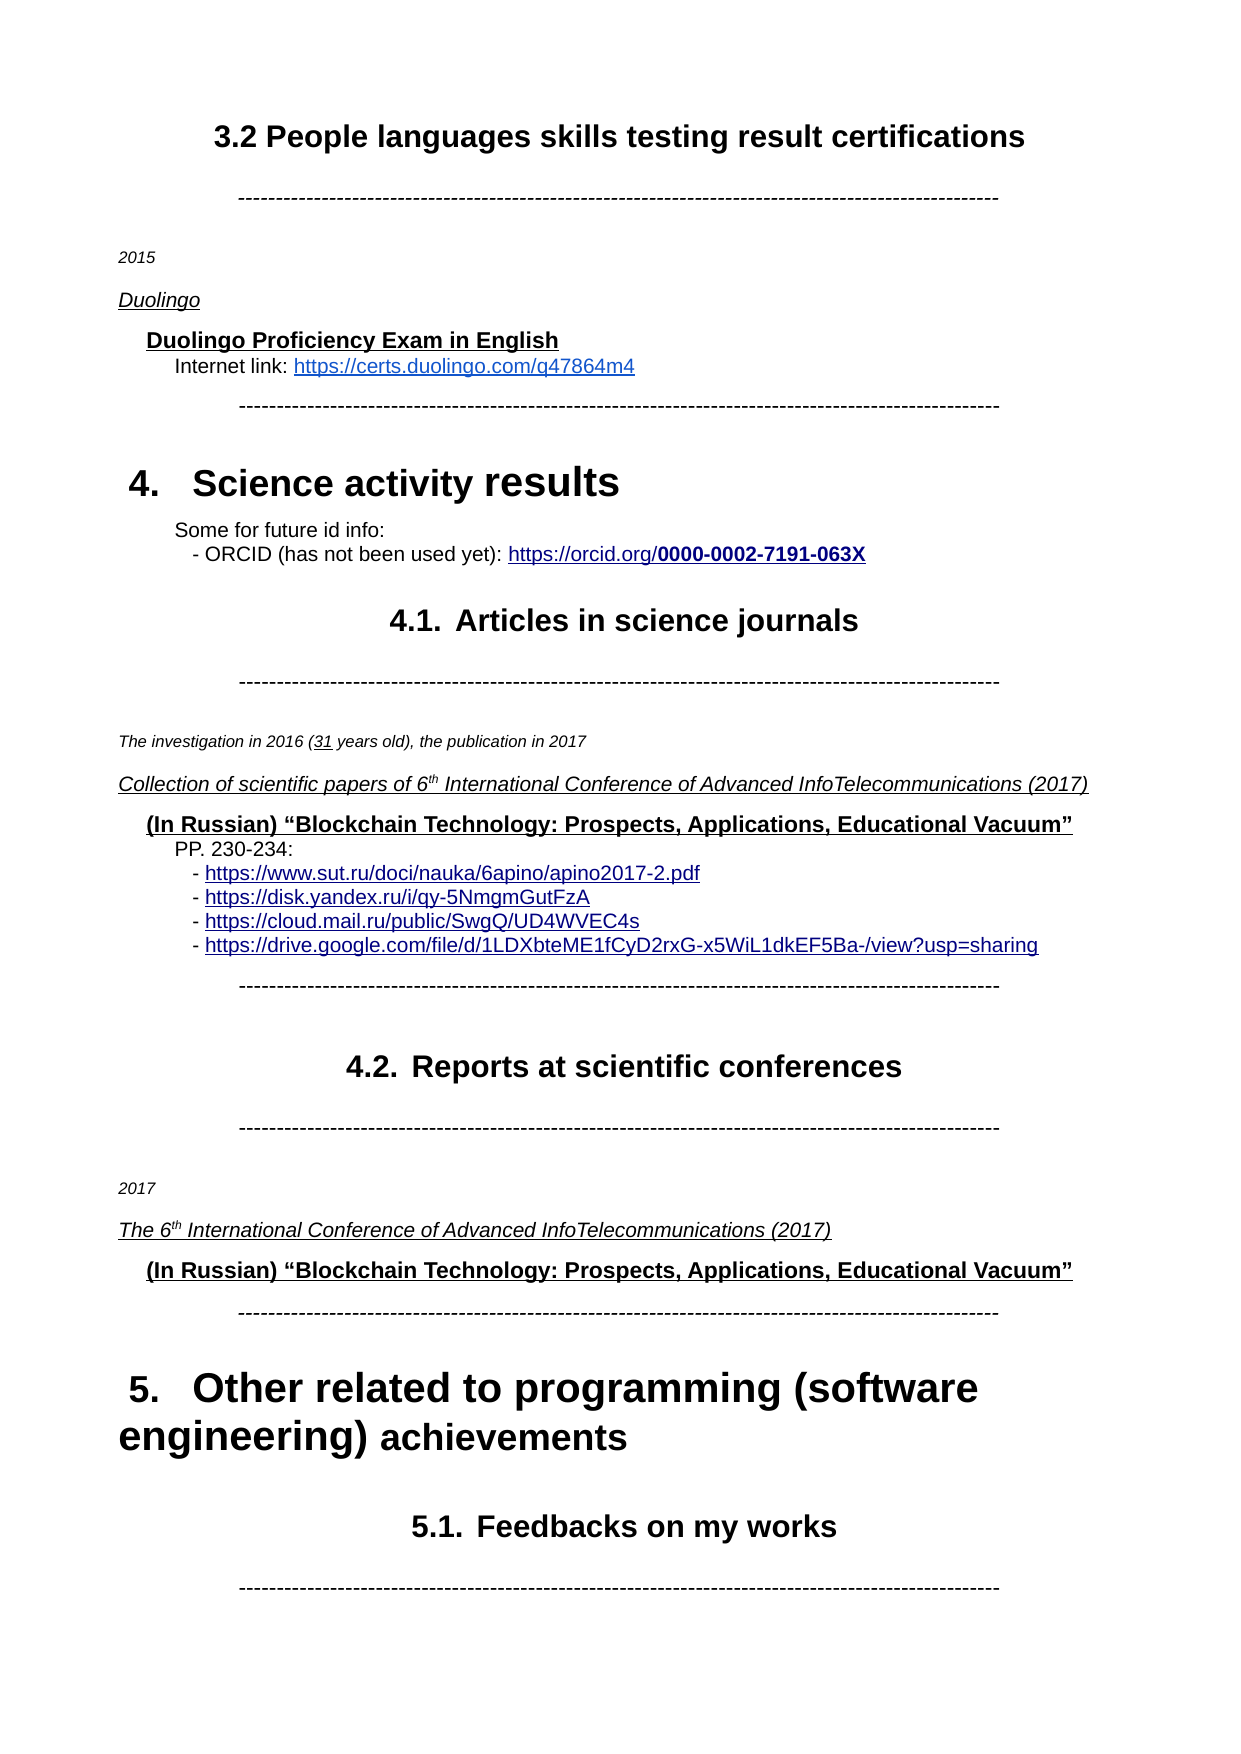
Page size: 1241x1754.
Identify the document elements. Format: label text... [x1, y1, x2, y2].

text - https://disk.yandex.ru/i/qy-5NmgmGutFzA [118, 885, 1122, 909]
text Some for future id info: [118, 518, 1122, 542]
text - ORCID (has not been used yet): https://orcid.org/0000-0002-7191-063X [118, 542, 1122, 566]
subtitle Science activity results [118, 458, 1122, 506]
subtitle Other related to programming (software engineering) achievements [118, 1364, 1122, 1460]
subtitle Reports at scientific conferences [118, 1048, 1122, 1084]
text 2017 [118, 1178, 1122, 1198]
text Duolingo Proficiency Exam in English [118, 327, 1122, 353]
text Internet link: https://certs.duolingo.com/q47864m4 [118, 353, 1122, 377]
text ---------------------------------------------------------------------------------------------------- [118, 972, 1122, 998]
text ---------------------------------------------------------------------------------------------------- [118, 1114, 1122, 1141]
text 2015 [118, 248, 1122, 267]
text ---------------------------------------------------------------------------------------------------- [118, 184, 1122, 210]
text The investigation in 2016 (31 years old), the publication in 2017 [118, 732, 1122, 751]
text ---------------------------------------------------------------------------------------------------- [118, 668, 1122, 694]
text (In Russian) “Blockchain Technology: Prospects, Applications, Educational Vacuum” [118, 1257, 1122, 1284]
text Duolingo [118, 288, 1122, 312]
subtitle 3.2 People languages skills testing result certifications [118, 118, 1122, 154]
text - https://www.sut.ru/doci/nauka/6apino/apino2017-2.pdf [118, 861, 1122, 885]
text ---------------------------------------------------------------------------------------------------- [118, 1574, 1122, 1601]
text The 6th International Conference of Advanced InfoTelecommunications (2017) [118, 1218, 1122, 1242]
text Collection of scientific papers of 6th International Conference of Advanced InfoTelecommunications (2017) [118, 772, 1122, 796]
text ---------------------------------------------------------------------------------------------------- [118, 392, 1122, 419]
subtitle Feedbacks on my works [118, 1508, 1122, 1544]
subtitle Articles in science journals [118, 602, 1122, 638]
text - https://cloud.mail.ru/public/SwgQ/UD4WVEC4s [118, 909, 1122, 933]
text ---------------------------------------------------------------------------------------------------- [118, 1299, 1122, 1325]
text PP. 230-234: [118, 837, 1122, 861]
text - https://drive.google.com/file/d/1LDXbteME1fCyD2rxG-x5WiL1dkEF5Ba-/view?usp=sharing [118, 933, 1122, 957]
text (In Russian) “Blockchain Technology: Prospects, Applications, Educational Vacuum” [118, 811, 1122, 837]
